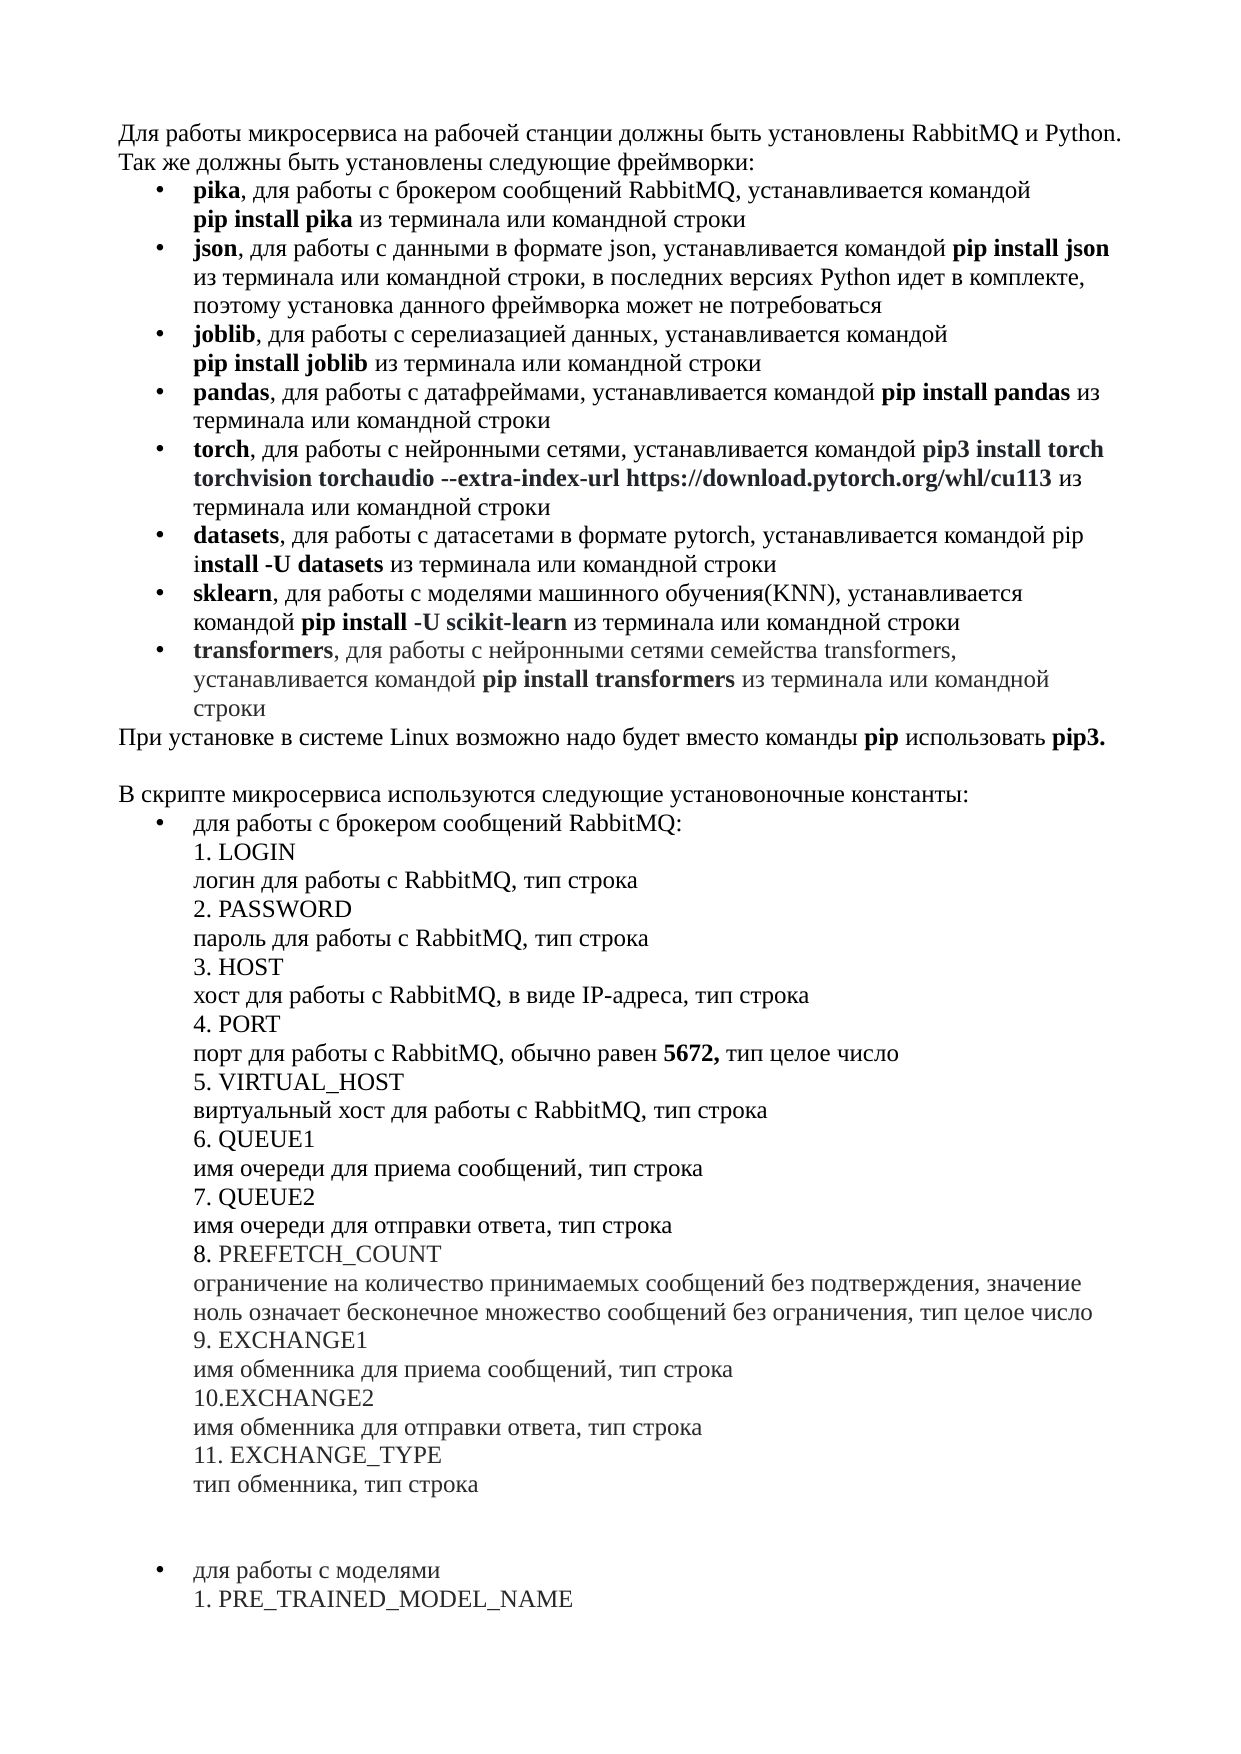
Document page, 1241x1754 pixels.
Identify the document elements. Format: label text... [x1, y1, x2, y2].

text Для работы микросервиса на рабочей станции должны быть установлены RabbitMQ и Python. [118, 118, 1122, 147]
list pandas, для работы с датафреймами, устанавливается командой pip install pandas из терминала или командной строки [156, 377, 1122, 434]
list joblib, для работы с серелиазацией данных, устанавливается командой pip install joblib из терминала или командной строки [156, 319, 1122, 377]
list pika, для работы с брокером сообщений RabbitMQ, устанавливается командой pip install pika из терминала или командной строки [156, 176, 1122, 233]
text В скрипте микросервиса используются следующие установоночные константы: [118, 779, 1122, 808]
list transformers, для работы с нейронными сетями семейства transformers, устанавливается командой pip install transformers из терминала или командной строки [156, 636, 1122, 722]
list для работы с моделями 1. PRE_TRAINED_MODEL_NAME [156, 1556, 1122, 1613]
list sklearn, для работы с моделями машинного обучения(KNN), устанавливается командой pip install -U scikit-learn из терминала или командной строки [156, 578, 1122, 636]
list json, для работы с данными в формате json, устанавливается командой pip install json из терминала или командной строки, в последних версиях Python идет в комплекте, поэтому установка данного фреймворка может не потребоваться [156, 233, 1122, 319]
list datasets, для работы с датасетами в формате pytorch, устанавливается командой pip install -U datasets из терминала или командной строки [156, 521, 1122, 578]
list для работы с брокером сообщений RabbitMQ: 1. LOGIN логин для работы с RabbitMQ, тип строка 2. PASSWORD пароль для работы с RabbitMQ, тип строка 3. HOST хост для работы с RabbitMQ, в виде IP-адреса, тип строка 4. PORT порт для работы с RabbitMQ, обычно равен 5672, тип целое число 5. VIRTUAL_HOST виртуальный хост для работы с RabbitMQ, тип строка 6. QUEUE1 имя очереди для приема сообщений, тип строка 7. QUEUE2 имя очереди для отправки ответа, тип строка 8. PREFETCH_COUNT ограничение на количество принимаемых сообщений без подтверждения, значение ноль означает бесконечное множество сообщений без ограничения, тип целое число 9. EXCHANGE1 имя обменника для приема сообщений, тип строка 10.EXCHANGE2 имя обменника для отправки ответа, тип строка 11. EXCHANGE_TYPE тип обменника, тип строка [156, 808, 1122, 1556]
list torch, для работы с нейронными сетями, устанавливается командой pip3 install torch torchvision torchaudio --extra-index-url https://download.pytorch.org/whl/cu113 из терминала или командной строки [156, 434, 1122, 521]
text Так же должны быть установлены следующие фреймворки: [118, 147, 1122, 176]
text При установке в системе Linux возможно надо будет вместо команды pip использовать pip3. [118, 722, 1122, 751]
